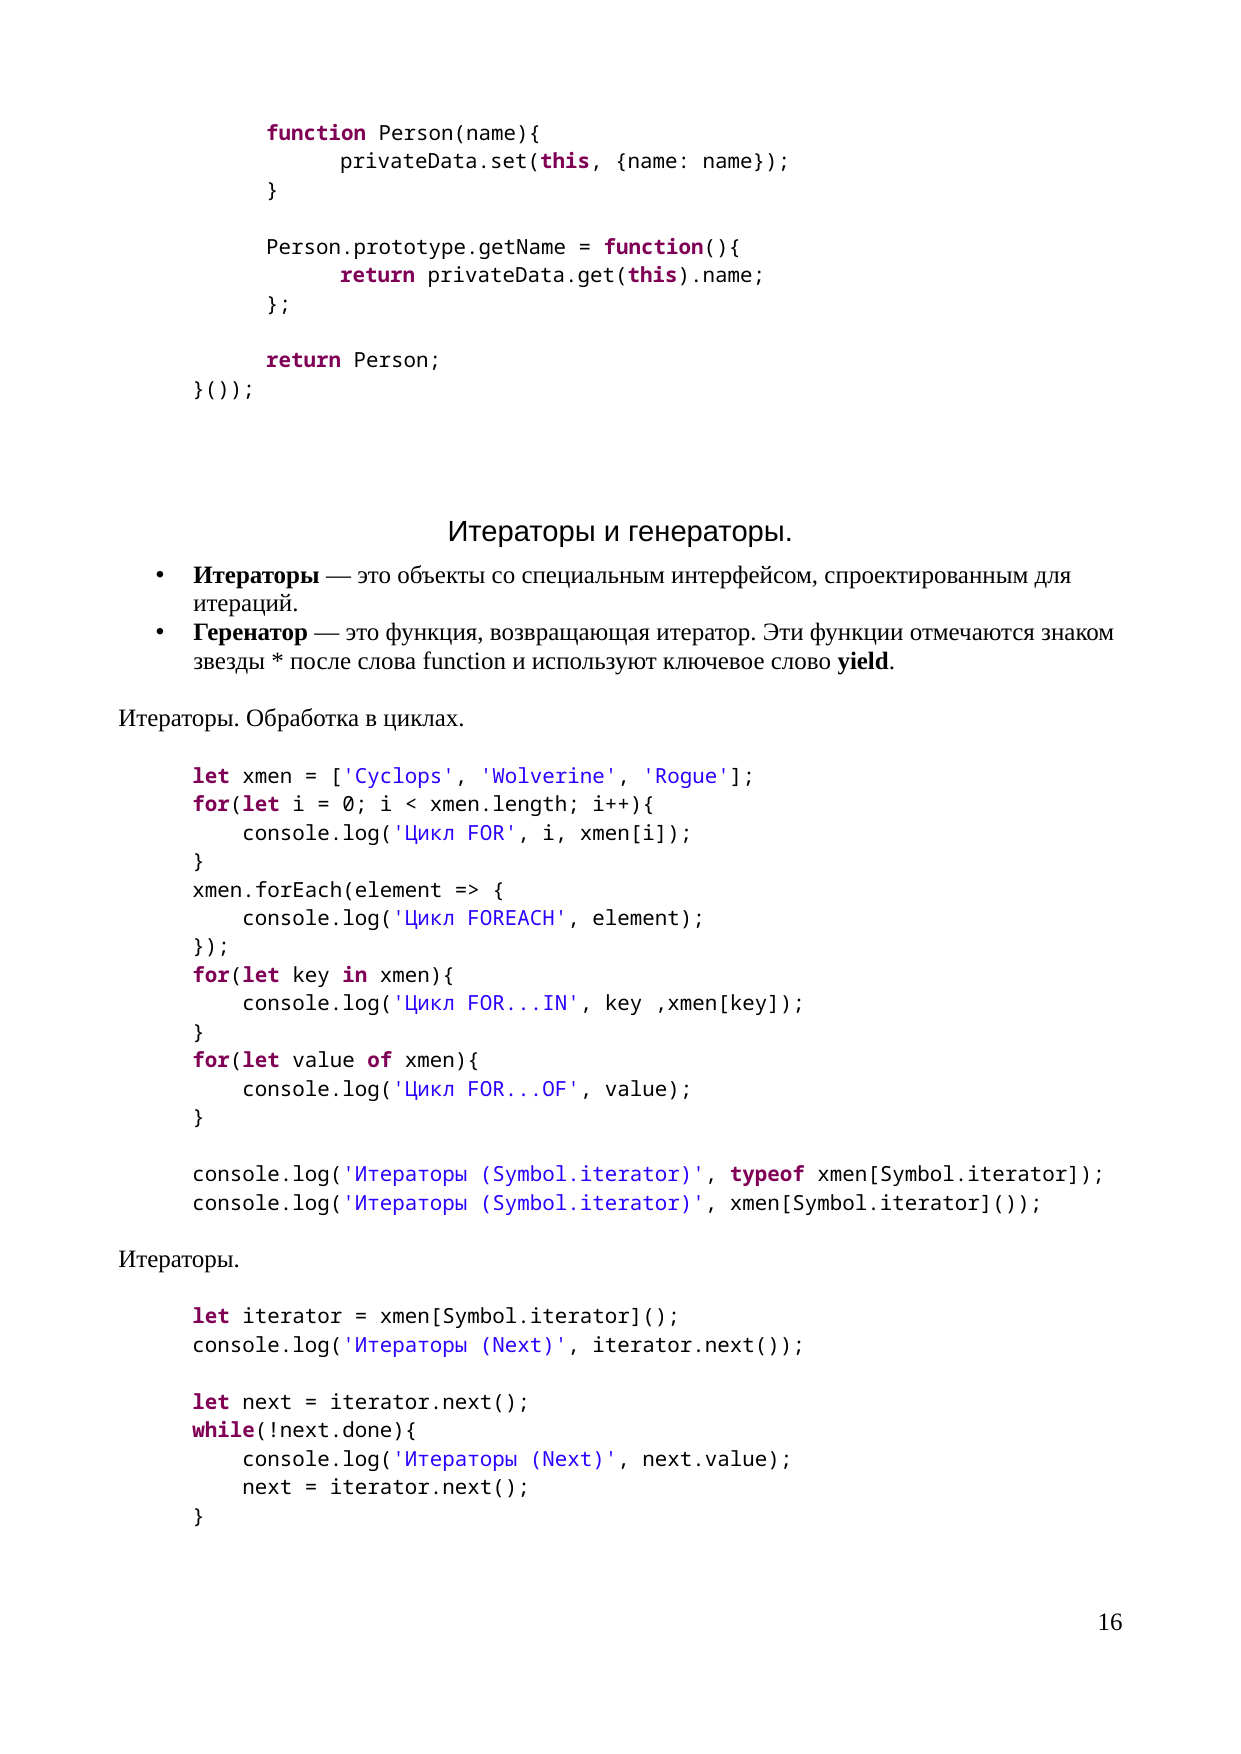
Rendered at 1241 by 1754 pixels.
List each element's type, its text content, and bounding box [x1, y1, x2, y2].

subtitle Итераторы и генераторы. [118, 514, 1122, 547]
text } [192, 1501, 1122, 1529]
list Геренатор — это функция, возвращающая итератор. Эти функции отмечаются знаком звезды * после слова function и используют ключевое слово yield. [156, 617, 1122, 675]
list Итераторы — это объекты со специальным интерфейсом, спроектированным для итераций. [156, 560, 1122, 617]
text Итераторы. Обработка в циклах. [118, 703, 1122, 732]
text for(let value of xmen){ [192, 1045, 1122, 1074]
text console.log('Итераторы (Symbol.iterator)', xmen[Symbol.iterator]()); [192, 1188, 1122, 1216]
text next = iterator.next(); [192, 1472, 1122, 1501]
text console.log('Цикл FOR...IN', key ,xmen[key]); [192, 988, 1122, 1017]
text console.log('Цикл FOREACH', element); [192, 903, 1122, 932]
text function Person(name){ [192, 118, 1122, 147]
text }; [192, 289, 1122, 317]
text privateData.set(this, {name: name}); [192, 147, 1122, 175]
text xmen.forEach(element => { [192, 875, 1122, 903]
text let next = iterator.next(); [192, 1387, 1122, 1415]
text let xmen = ['Cyclops', 'Wolverine', 'Rogue']; [192, 761, 1122, 789]
text } [192, 846, 1122, 875]
text for(let key in xmen){ [192, 960, 1122, 988]
text } [192, 1102, 1122, 1131]
text return Person; [192, 346, 1122, 374]
text Person.prototype.getName = function(){ [192, 232, 1122, 260]
text console.log('Итераторы (Next)', iterator.next()); [192, 1330, 1122, 1358]
text }); [192, 932, 1122, 960]
text let iterator = xmen[Symbol.iterator](); [192, 1302, 1122, 1330]
text } [192, 1017, 1122, 1045]
text console.log('Цикл FOR', i, xmen[i]); [192, 818, 1122, 846]
text return privateData.get(this).name; [192, 260, 1122, 289]
text Итераторы. [118, 1244, 1122, 1273]
text console.log('Итераторы (Symbol.iterator)', typeof xmen[Symbol.iterator]); [192, 1159, 1122, 1188]
text }()); [192, 374, 1122, 402]
text } [192, 175, 1122, 203]
text console.log('Цикл FOR...OF', value); [192, 1074, 1122, 1102]
text while(!next.done){ [192, 1415, 1122, 1444]
text for(let i = 0; i < xmen.length; i++){ [192, 789, 1122, 818]
text console.log('Итераторы (Next)', next.value); [192, 1444, 1122, 1472]
